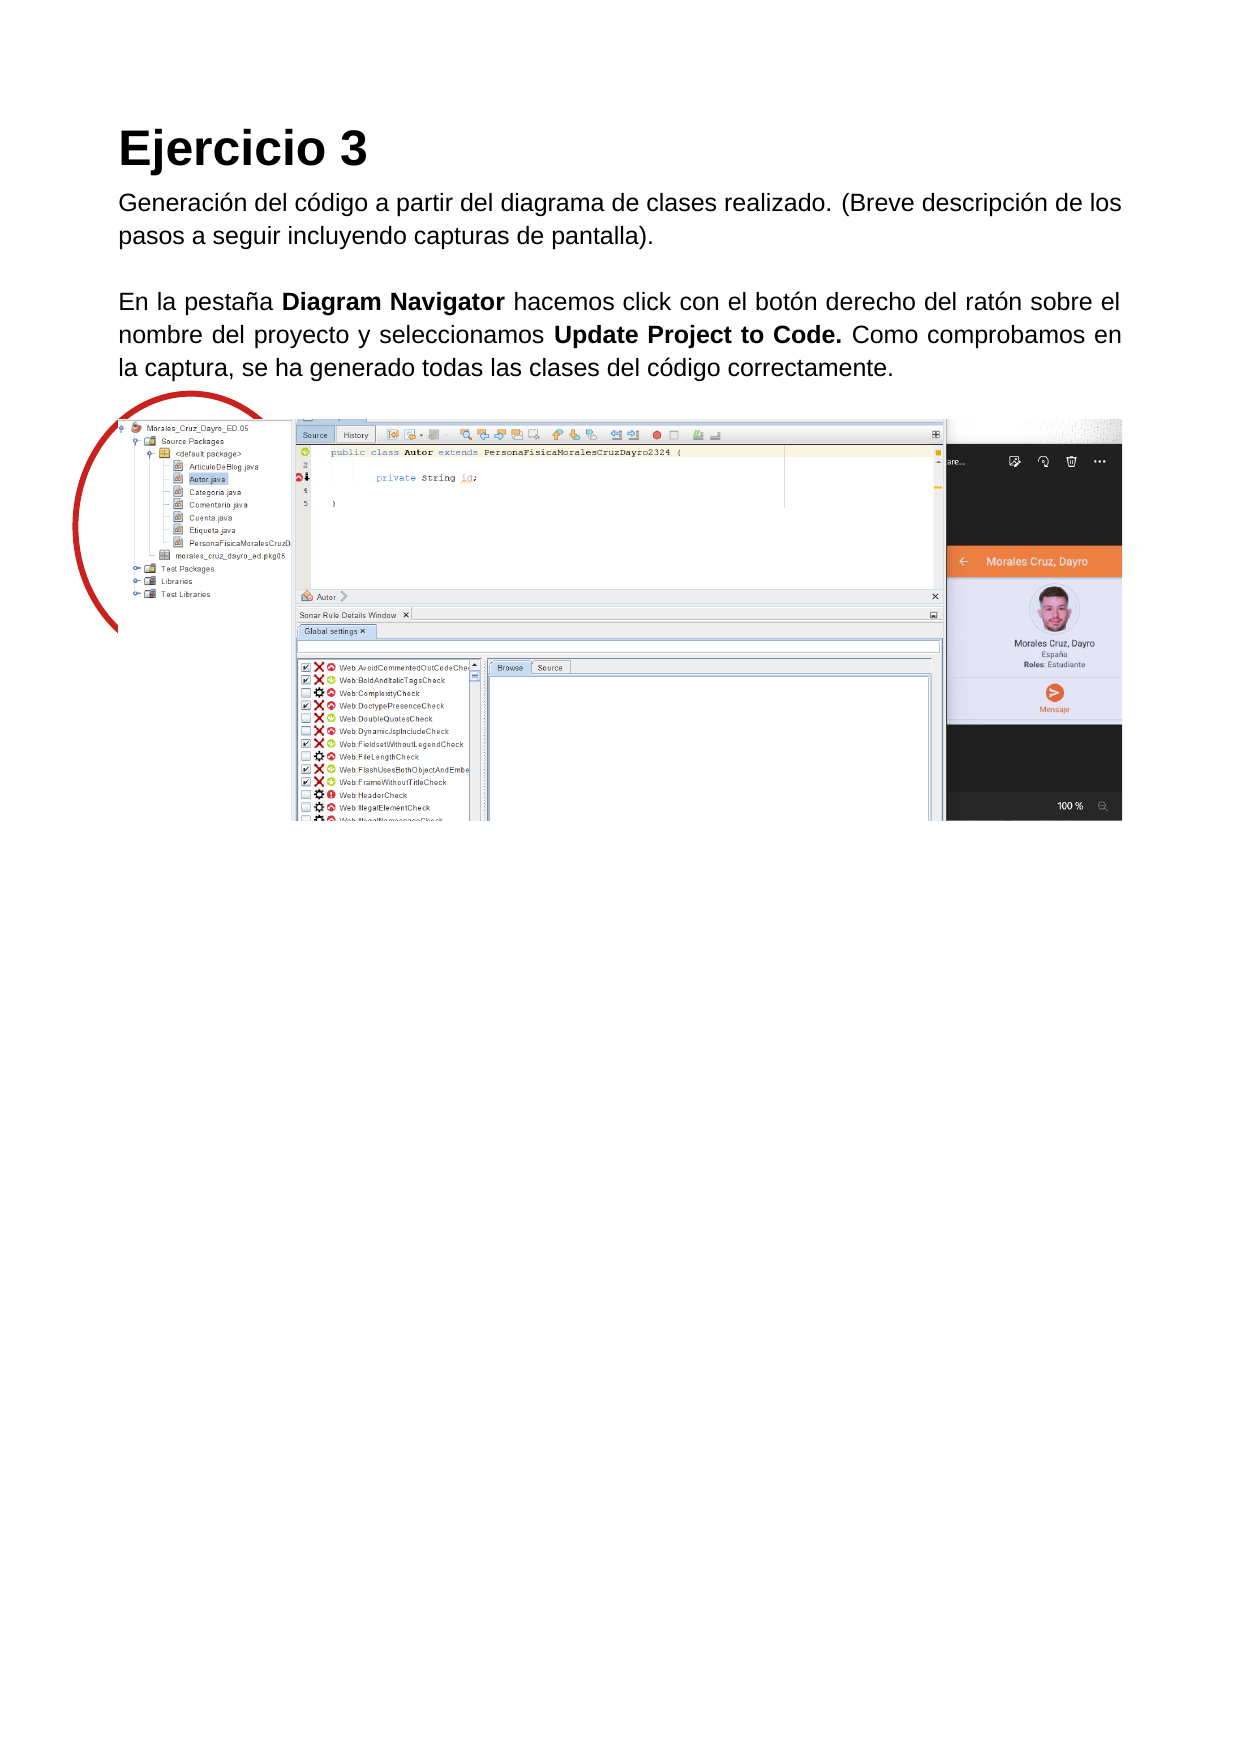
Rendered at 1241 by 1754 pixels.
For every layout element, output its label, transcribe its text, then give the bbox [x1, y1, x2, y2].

subtitle Ejercicio 3 [118, 118, 1122, 176]
picture [118, 419, 1123, 821]
text Generación del código a partir del diagrama de clases realizado. (Breve descripción de los pasos a seguir incluyendo capturas de pantalla). [118, 188, 1122, 250]
text En la pestaña Diagram Navigator hacemos click con el botón derecho del ratón sobre el nombre del proyecto y seleccionamos Update Project to Code. Como comprobamos en la captura, se ha generado todas las clases del código correctamente. [118, 287, 1122, 382]
